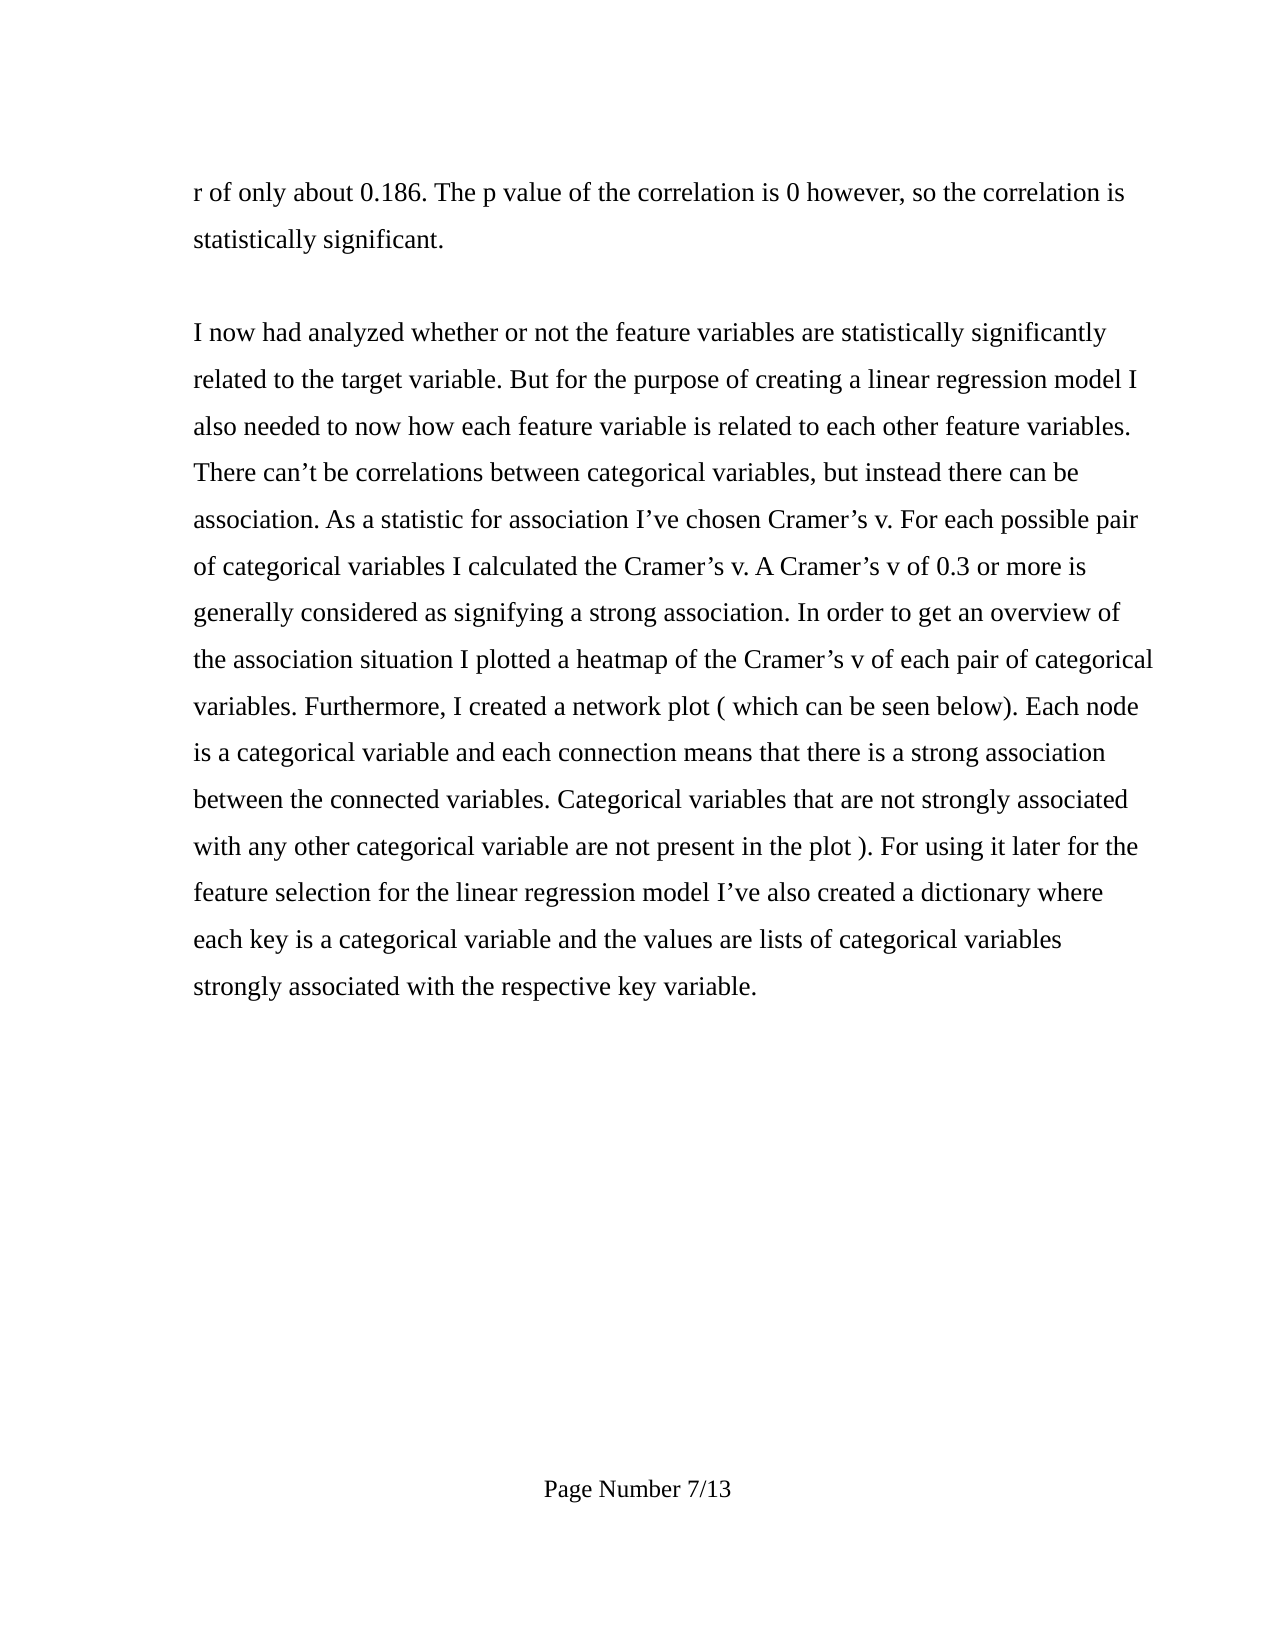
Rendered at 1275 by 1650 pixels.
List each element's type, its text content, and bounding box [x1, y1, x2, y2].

text r of only about 0.186. The p value of the correlation is 0 however, so the correlation is statistically significant. [193, 176, 1157, 254]
text I now had analyzed whether or not the feature variables are statistically significantly related to the target variable. But for the purpose of creating a linear regression model I also needed to now how each feature variable is related to each other feature variables. There can’t be correlations between categorical variables, but instead there can be association. As a statistic for association I’ve chosen Cramer’s v. For each possible pair of categorical variables I calculated the Cramer’s v. A Cramer’s v of 0.3 or more is generally considered as signifying a strong association. In order to get an overview of the association situation I plotted a heatmap of the Cramer’s v of each pair of categorical variables. Furthermore, I created a network plot ( which can be seen below). Each node is a categorical variable and each connection means that there is a strong association between the connected variables. Categorical variables that are not strongly associated with any other categorical variable are not present in the plot ). For using it later for the feature selection for the linear regression model I’ve also created a dictionary where each key is a categorical variable and the values are lists of categorical variables strongly associated with the respective key variable. [193, 316, 1157, 1001]
